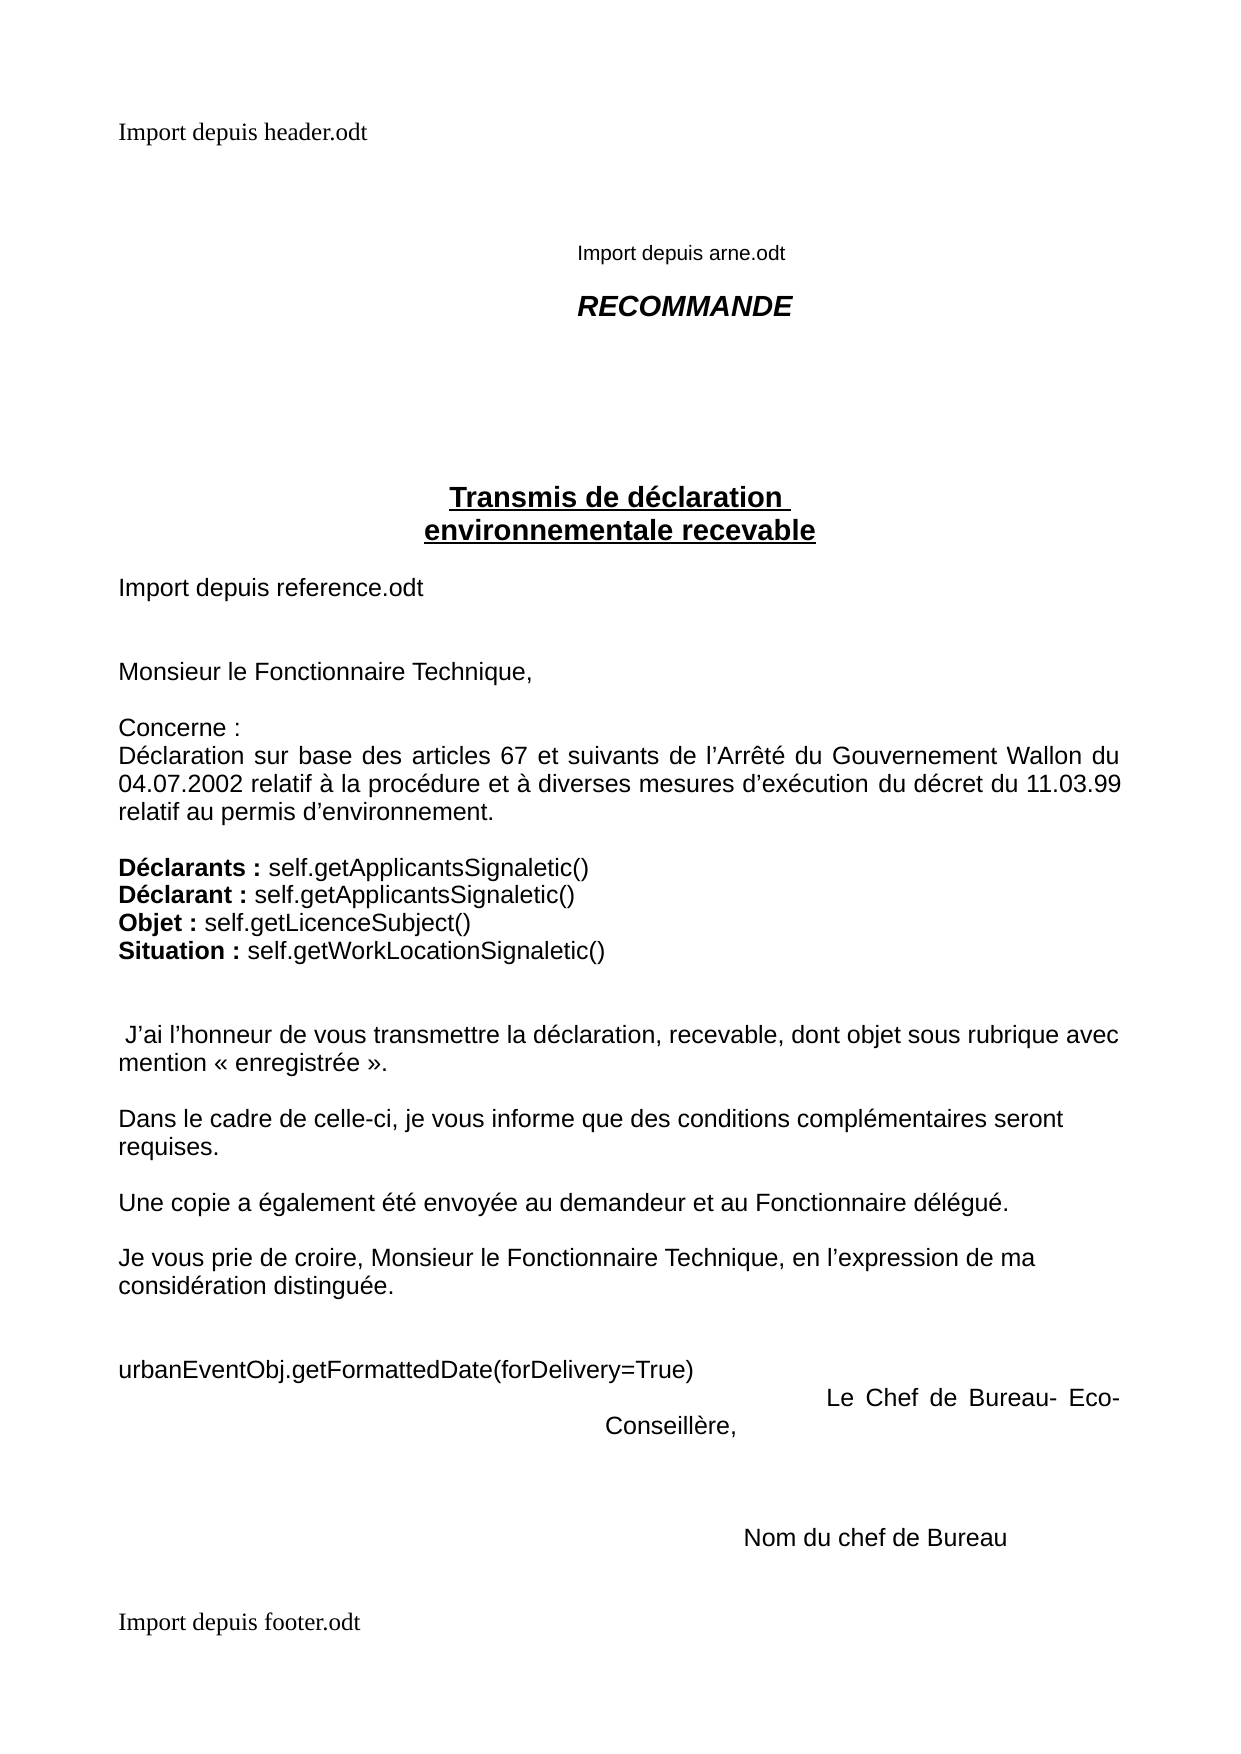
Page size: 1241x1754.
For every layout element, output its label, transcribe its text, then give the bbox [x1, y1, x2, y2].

text Déclarants : self.getApplicantsSignaletic() [118, 853, 1122, 881]
text Objet : self.getLicenceSubject() [118, 909, 1122, 937]
text Situation : self.getWorkLocationSignaletic() [118, 937, 1122, 965]
text Import depuis reference.odt [118, 574, 1122, 602]
text Une copie a également été envoyée au demandeur et au Fonctionnaire délégué. [118, 1188, 1122, 1216]
text Monsieur le Fonctionnaire Technique, [118, 658, 1122, 686]
text Concerne : [118, 714, 1122, 742]
text Déclaration sur base des articles 67 et suivants de l’Arrêté du Gouvernement Wallon du 04.07.2002 relatif à la procédure et à diverses mesures d’exécution du décret du 11.03.99 relatif au permis d’environnement. [118, 742, 1122, 825]
text Import depuis header.odt [118, 118, 539, 146]
text Dans le cadre de celle-ci, je vous informe que des conditions complémentaires seront requises. [118, 1104, 1122, 1160]
text J’ai l’honneur de vous transmettre la déclaration, recevable, dont objet sous rubrique avec mention « enregistrée ». [118, 1021, 1122, 1077]
text Nom du chef de Bureau [118, 1523, 1122, 1551]
title Transmis de déclaration [118, 481, 1122, 514]
text Je vous prie de croire, Monsieur le Fonctionnaire Technique, en l’expression de ma considération distinguée. [118, 1244, 1122, 1300]
text Import depuis arne.odt [577, 242, 1038, 265]
text Déclarant : self.getApplicantsSignaletic() [118, 881, 1122, 909]
title environnementale recevable [118, 514, 1122, 546]
text Le Chef de Bureau- Eco-Conseillère, [605, 1384, 1122, 1439]
text urbanEventObj.getFormattedDate(forDelivery=True) [118, 1356, 1122, 1384]
subtitle RECOMMANDE [577, 290, 1038, 322]
